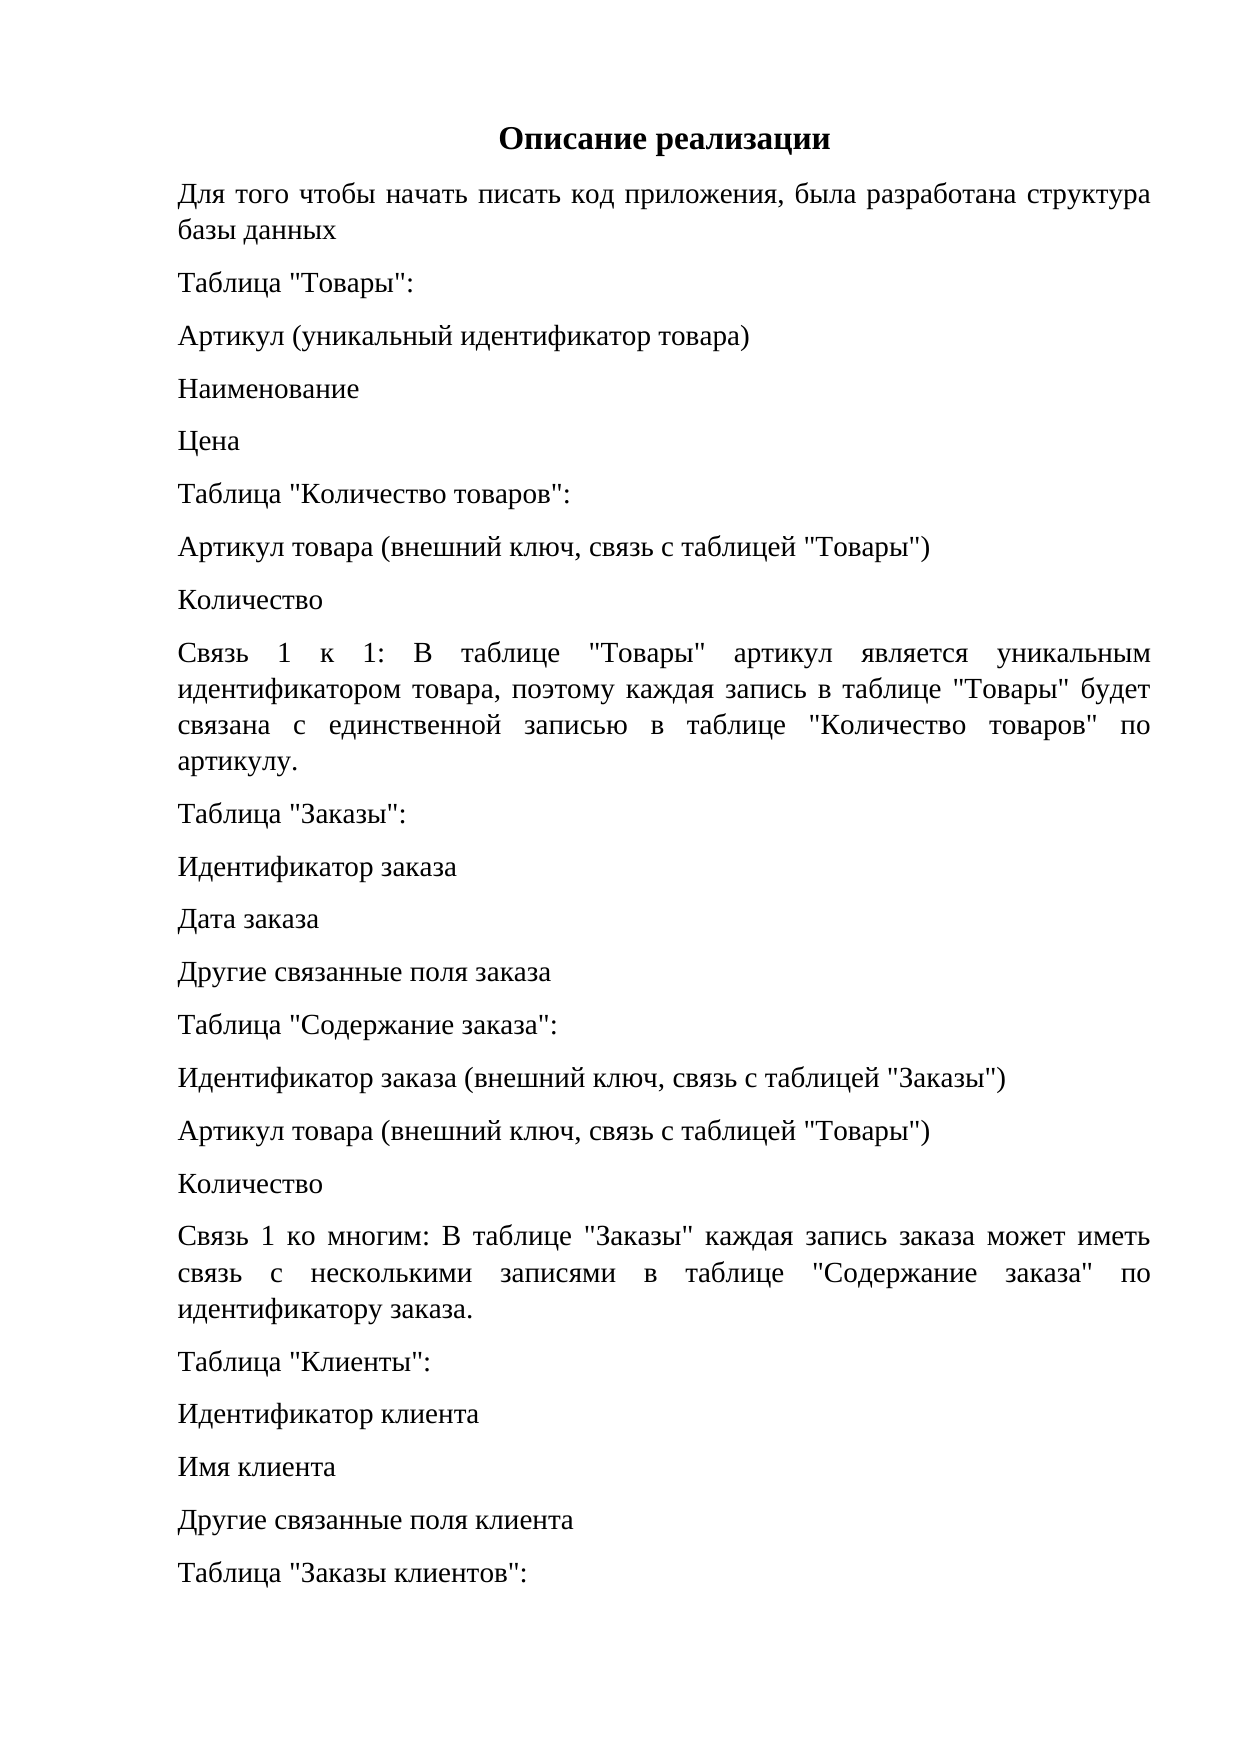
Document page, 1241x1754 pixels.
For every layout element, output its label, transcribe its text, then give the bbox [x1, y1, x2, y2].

text Артикул товара (внешний ключ, связь с таблицей "Товары") [177, 529, 1152, 563]
text Другие связанные поля клиента [177, 1502, 1152, 1536]
text Артикул (уникальный идентификатор товара) [177, 318, 1152, 351]
text Для того чтобы начать писать код приложения, была разработана структура базы данных [177, 176, 1152, 246]
text Идентификатор заказа (внешний ключ, связь с таблицей "Заказы") [177, 1060, 1152, 1094]
text Имя клиента [177, 1449, 1152, 1483]
text Связь 1 ко многим: В таблице "Заказы" каждая запись заказа может иметь связь с несколькими записями в таблице "Содержание заказа" по идентификатору заказа. [177, 1218, 1152, 1324]
text Цена [177, 423, 1152, 457]
text Дата заказа [177, 902, 1152, 935]
text Связь 1 к 1: В таблице "Товары" артикул является уникальным идентификатором товара, поэтому каждая запись в таблице "Товары" будет связана с единственной записью в таблице "Количество товаров" по артикулу. [177, 635, 1152, 777]
text Количество [177, 1166, 1152, 1199]
text Идентификатор заказа [177, 849, 1152, 882]
text Описание реализации [177, 118, 1152, 156]
text Количество [177, 582, 1152, 616]
text Артикул товара (внешний ключ, связь с таблицей "Товары") [177, 1113, 1152, 1146]
text Таблица "Товары": [177, 265, 1152, 299]
text Таблица "Количество товаров": [177, 476, 1152, 510]
text Таблица "Клиенты": [177, 1344, 1152, 1377]
text Таблица "Заказы клиентов": [177, 1555, 1152, 1588]
text Таблица "Содержание заказа": [177, 1007, 1152, 1041]
text Наименование [177, 371, 1152, 404]
text Идентификатор клиента [177, 1396, 1152, 1430]
text Другие связанные поля заказа [177, 954, 1152, 988]
text Таблица "Заказы": [177, 796, 1152, 829]
